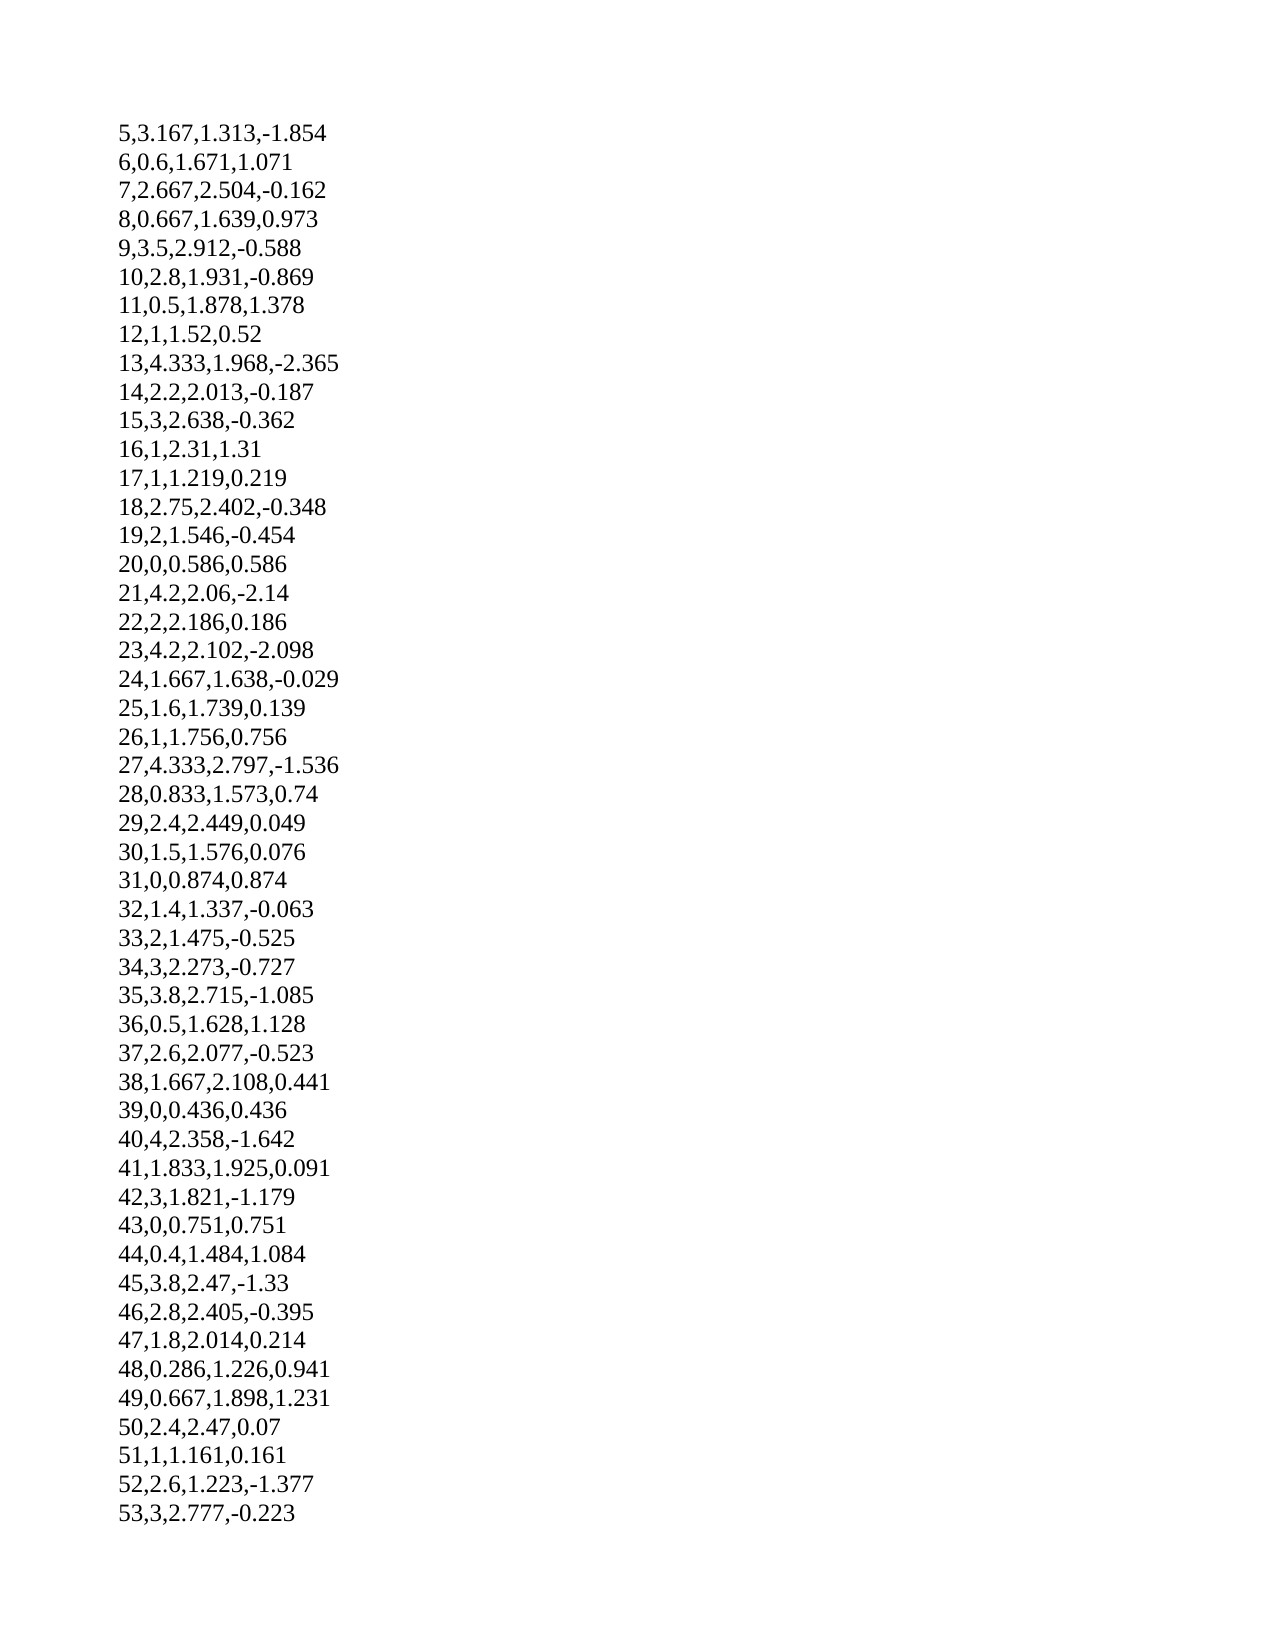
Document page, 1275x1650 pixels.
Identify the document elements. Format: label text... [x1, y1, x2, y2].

text 50,2.4,2.47,0.07 [118, 1412, 1157, 1441]
text 6,0.6,1.671,1.071 [118, 147, 1157, 176]
text 33,2,1.475,-0.525 [118, 923, 1157, 952]
text 48,0.286,1.226,0.941 [118, 1354, 1157, 1383]
text 10,2.8,1.931,-0.869 [118, 262, 1157, 291]
text 40,4,2.358,-1.642 [118, 1124, 1157, 1153]
text 51,1,1.161,0.161 [118, 1441, 1157, 1469]
text 8,0.667,1.639,0.973 [118, 204, 1157, 233]
text 22,2,2.186,0.186 [118, 607, 1157, 636]
text 29,2.4,2.449,0.049 [118, 808, 1157, 837]
text 19,2,1.546,-0.454 [118, 521, 1157, 549]
text 35,3.8,2.715,-1.085 [118, 981, 1157, 1009]
text 32,1.4,1.337,-0.063 [118, 894, 1157, 923]
text 7,2.667,2.504,-0.162 [118, 176, 1157, 204]
text 44,0.4,1.484,1.084 [118, 1239, 1157, 1268]
text 20,0,0.586,0.586 [118, 549, 1157, 578]
text 36,0.5,1.628,1.128 [118, 1009, 1157, 1038]
text 46,2.8,2.405,-0.395 [118, 1297, 1157, 1326]
text 16,1,2.31,1.31 [118, 434, 1157, 463]
text 37,2.6,2.077,-0.523 [118, 1038, 1157, 1067]
text 34,3,2.273,-0.727 [118, 952, 1157, 981]
text 25,1.6,1.739,0.139 [118, 693, 1157, 722]
text 28,0.833,1.573,0.74 [118, 779, 1157, 808]
text 38,1.667,2.108,0.441 [118, 1067, 1157, 1096]
text 18,2.75,2.402,-0.348 [118, 492, 1157, 521]
text 47,1.8,2.014,0.214 [118, 1326, 1157, 1354]
text 5,3.167,1.313,-1.854 [118, 118, 1157, 147]
text 30,1.5,1.576,0.076 [118, 837, 1157, 866]
text 49,0.667,1.898,1.231 [118, 1383, 1157, 1412]
text 53,3,2.777,-0.223 [118, 1498, 1157, 1527]
text 11,0.5,1.878,1.378 [118, 291, 1157, 319]
text 52,2.6,1.223,-1.377 [118, 1469, 1157, 1498]
text 13,4.333,1.968,-2.365 [118, 348, 1157, 377]
text 43,0,0.751,0.751 [118, 1211, 1157, 1239]
text 42,3,1.821,-1.179 [118, 1182, 1157, 1211]
text 17,1,1.219,0.219 [118, 463, 1157, 492]
text 23,4.2,2.102,-2.098 [118, 636, 1157, 664]
text 45,3.8,2.47,-1.33 [118, 1268, 1157, 1297]
text 21,4.2,2.06,-2.14 [118, 578, 1157, 607]
text 15,3,2.638,-0.362 [118, 406, 1157, 434]
text 9,3.5,2.912,-0.588 [118, 233, 1157, 262]
text 24,1.667,1.638,-0.029 [118, 664, 1157, 693]
text 26,1,1.756,0.756 [118, 722, 1157, 751]
text 14,2.2,2.013,-0.187 [118, 377, 1157, 406]
text 12,1,1.52,0.52 [118, 319, 1157, 348]
text 27,4.333,2.797,-1.536 [118, 751, 1157, 779]
text 31,0,0.874,0.874 [118, 866, 1157, 894]
text 41,1.833,1.925,0.091 [118, 1153, 1157, 1182]
text 39,0,0.436,0.436 [118, 1096, 1157, 1124]
